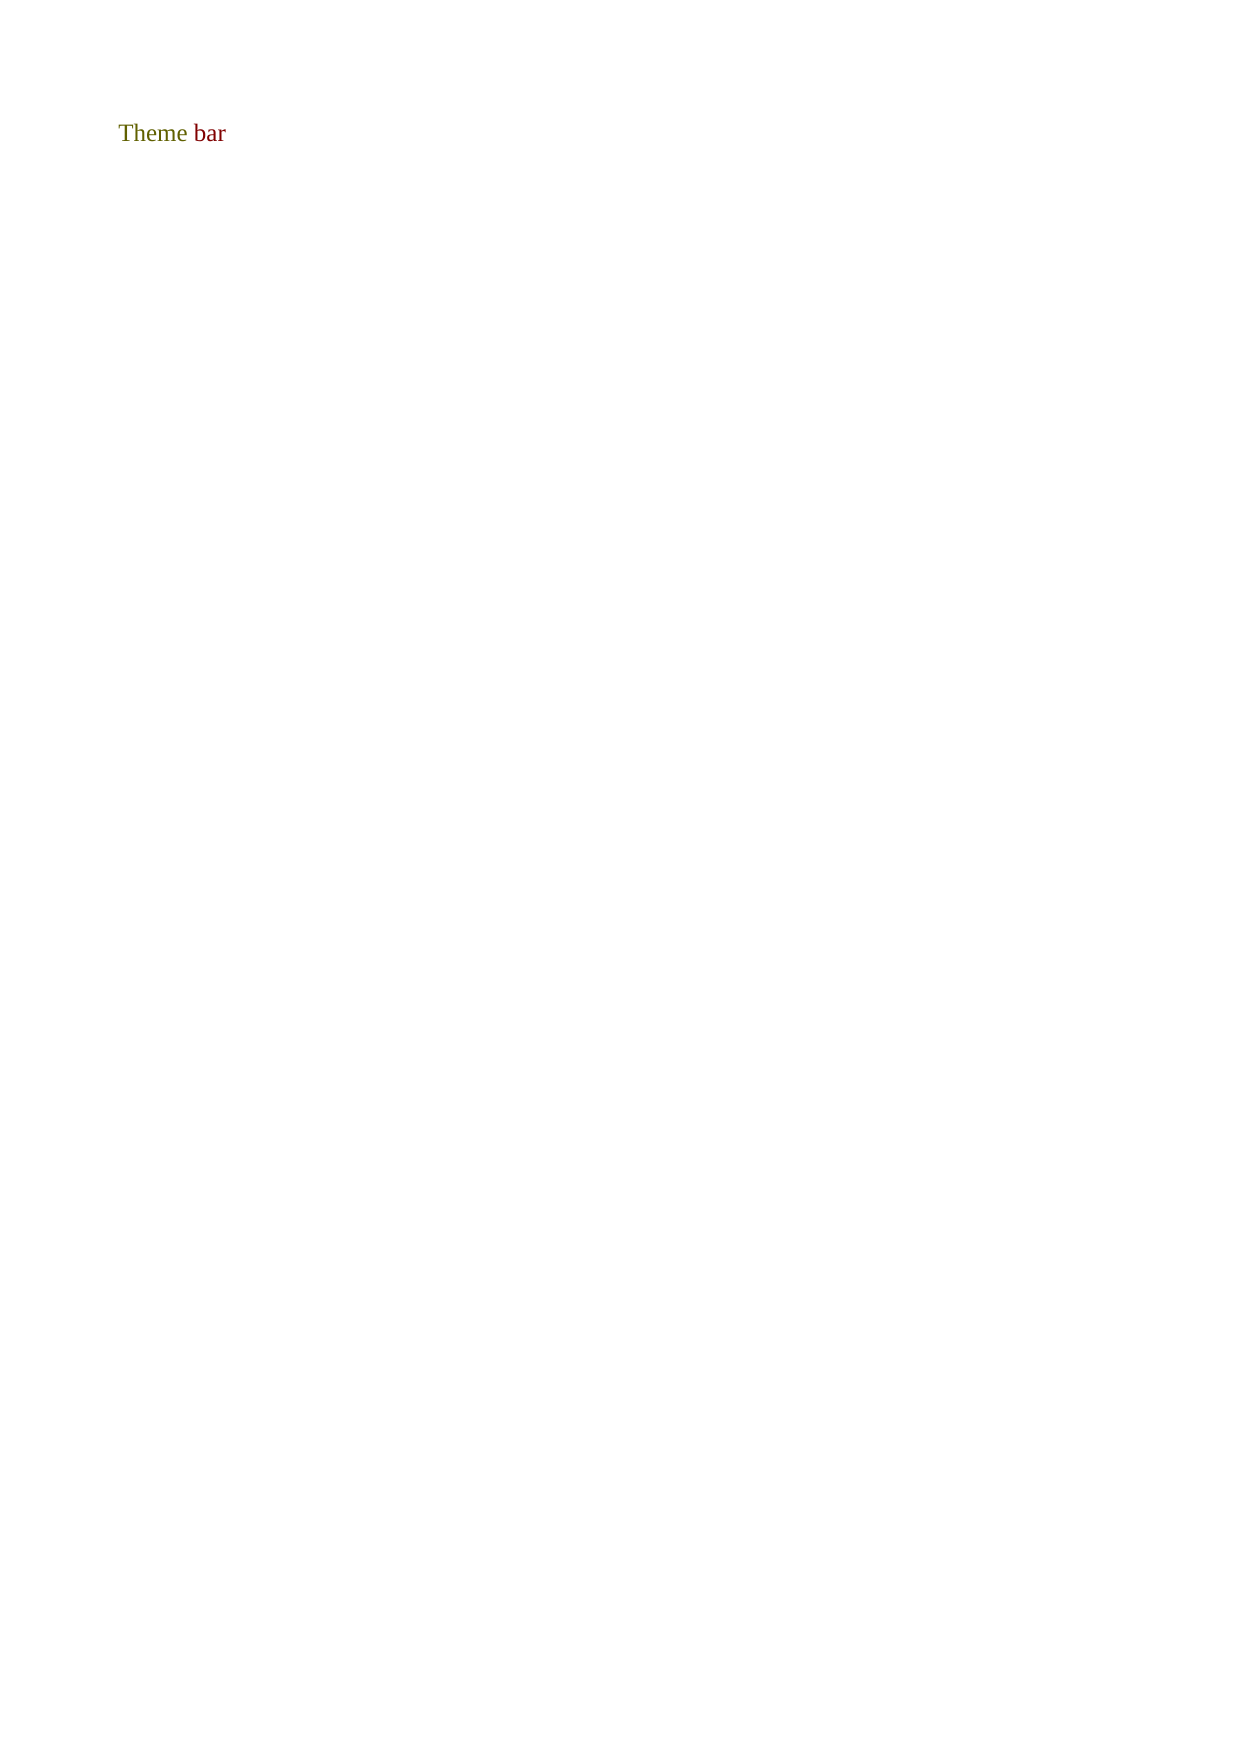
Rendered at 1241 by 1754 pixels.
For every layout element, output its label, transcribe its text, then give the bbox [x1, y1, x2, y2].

text Theme bar [118, 118, 1122, 147]
